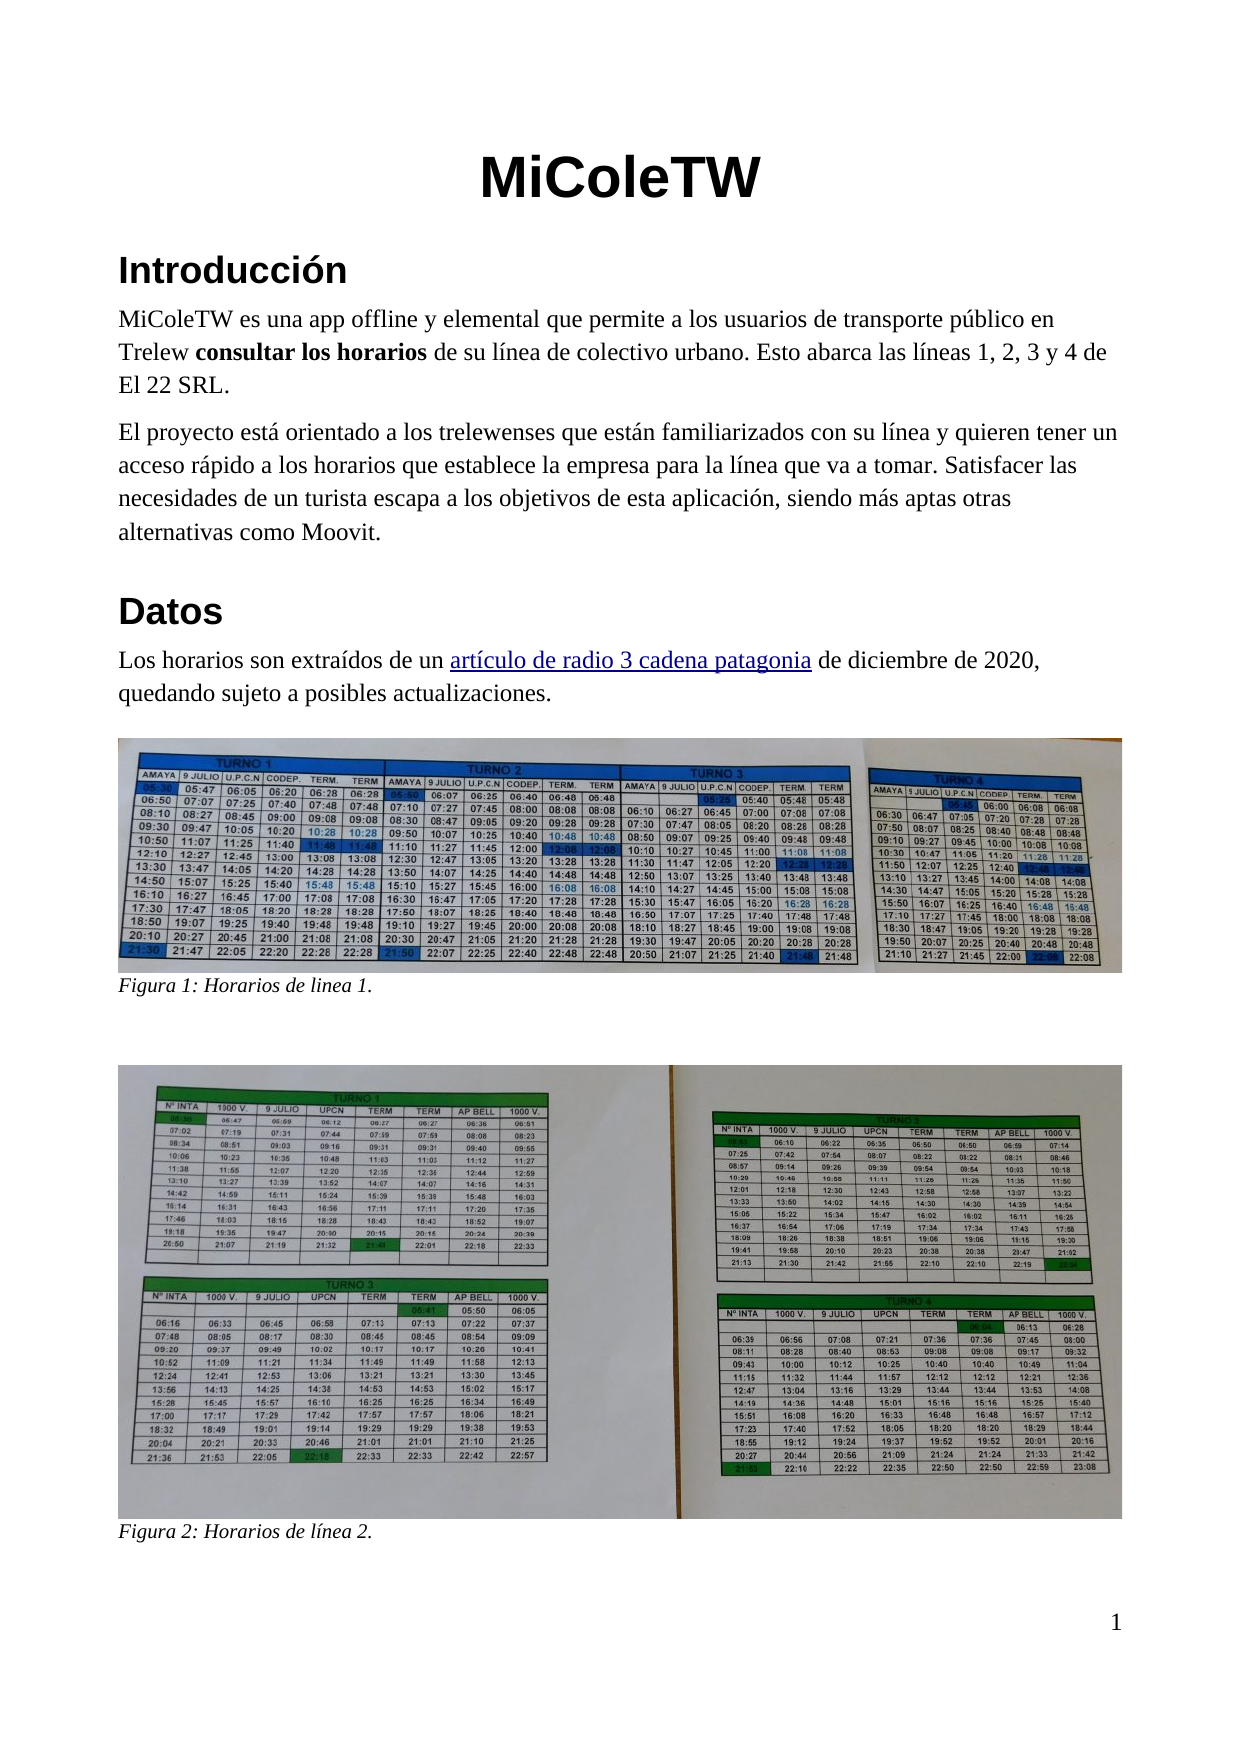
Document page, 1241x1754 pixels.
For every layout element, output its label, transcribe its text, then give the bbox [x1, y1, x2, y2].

picture [118, 738, 1123, 973]
subtitle Datos [118, 589, 1122, 633]
text Figura 1: Horarios de linea 1. [118, 973, 1122, 997]
picture [118, 1065, 1123, 1519]
text Los horarios son extraídos de un artículo de radio 3 cadena patagonia de diciembre de 2020, quedando sujeto a posibles actualizaciones. [118, 645, 1122, 707]
text El proyecto está orientado a los trelewenses que están familiarizados con su línea y quieren tener un acceso rápido a los horarios que establece la empresa para la línea que va a tomar. Satisfacer las necesidades de un turista escapa a los objetivos de esta aplicación, siendo más aptas otras alternativas como Moovit. [118, 417, 1122, 545]
title MiColeTW [118, 143, 1122, 210]
text Figura 2: Horarios de línea 2. [118, 1519, 1122, 1543]
text MiColeTW es una app offline y elemental que permite a los usuarios de transporte público en Trelew consultar los horarios de su línea de colectivo urbano. Esto abarca las líneas 1, 2, 3 y 4 de El 22 SRL. [118, 304, 1122, 399]
subtitle Introducción [118, 248, 1122, 291]
